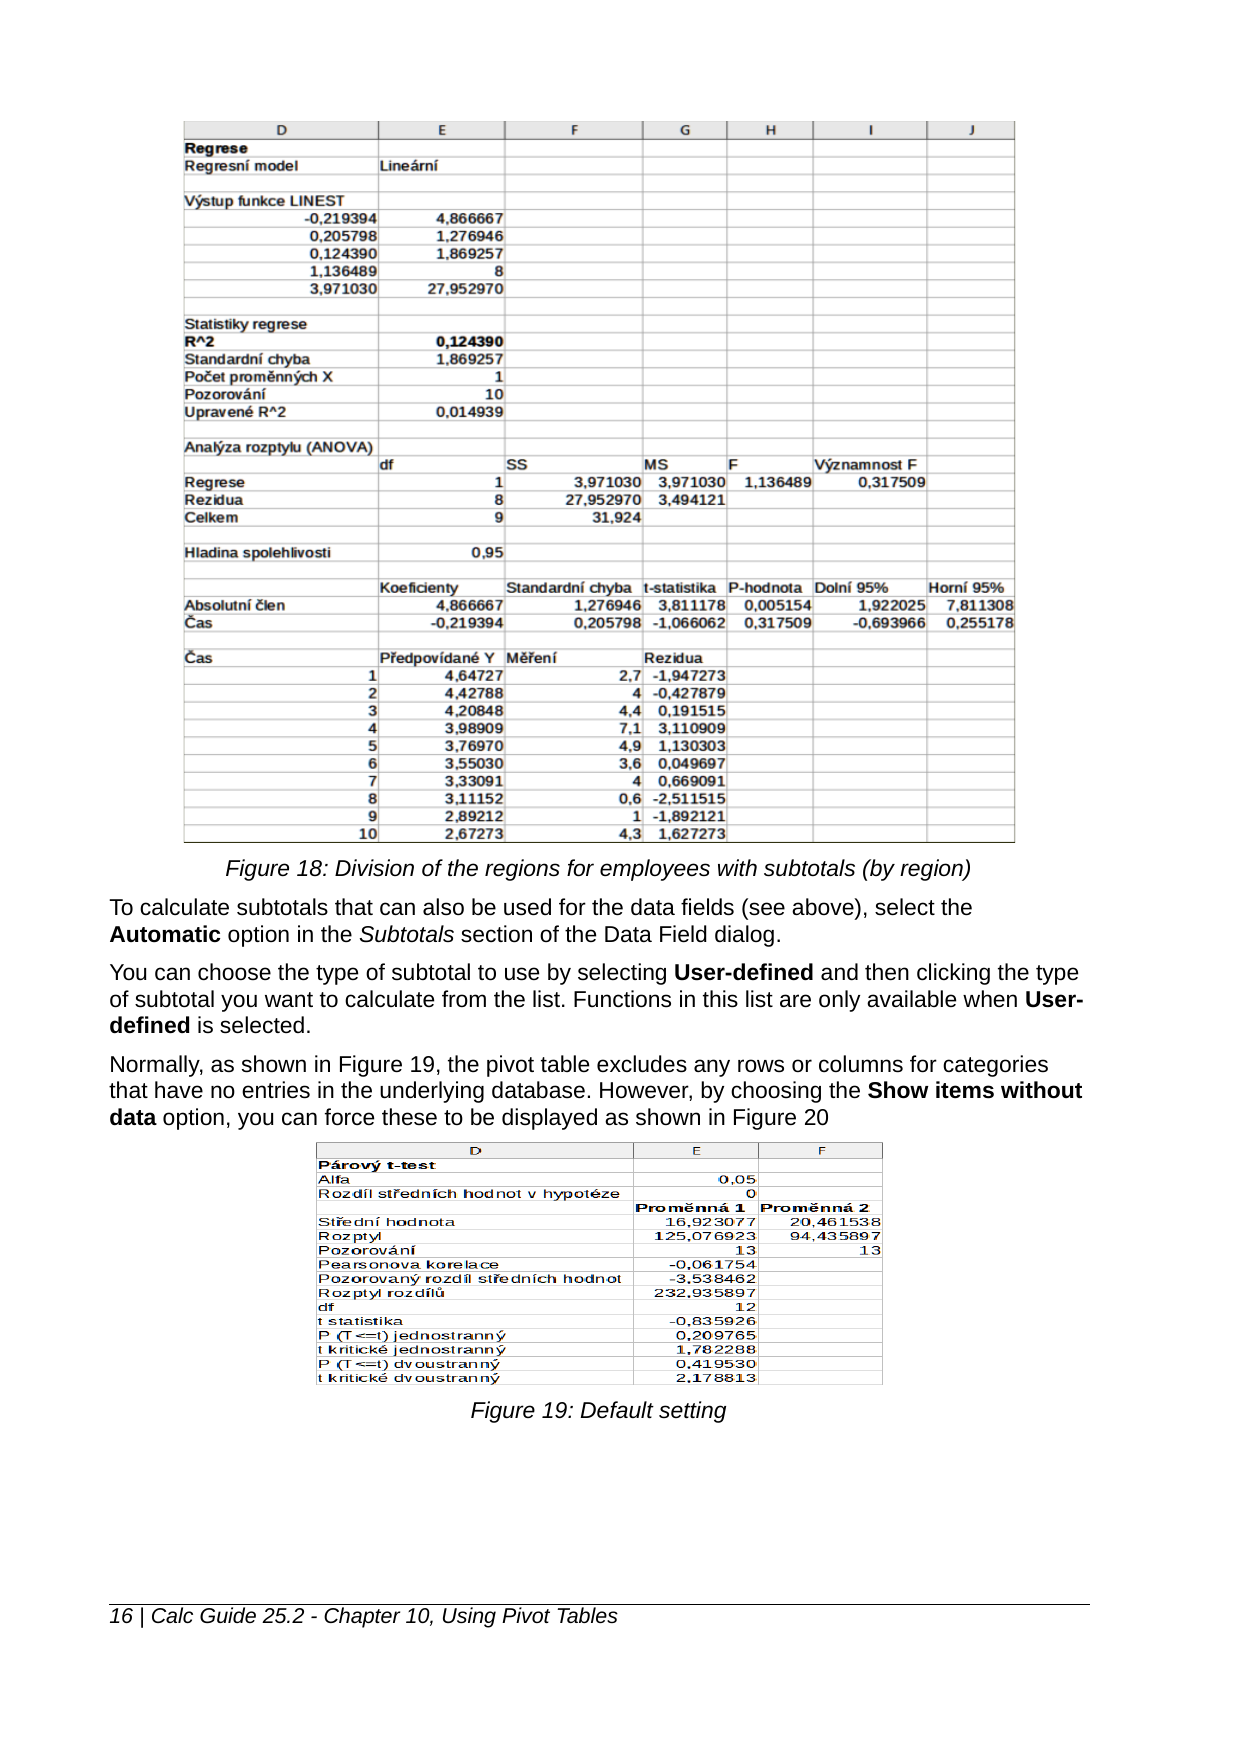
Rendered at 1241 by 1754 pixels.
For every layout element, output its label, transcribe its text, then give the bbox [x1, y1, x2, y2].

text Figure 18: Division of the regions for employees with subtotals (by region) [184, 855, 1015, 882]
text Figure 19: Default setting [316, 1397, 883, 1423]
text Normally, as shown in Figure 19, the pivot table excludes any rows or columns for categories that have no entries in the underlying database. However, by choosing the Show items without data option, you can force these to be displayed as shown in Figure 20 [109, 1051, 1090, 1130]
picture [183, 121, 1016, 843]
picture [316, 1142, 883, 1385]
text You can choose the type of subtotal to use by selecting User-defined and then clicking the type of subtotal you want to calculate from the list. Functions in this list are only available when User-defined is selected. [109, 959, 1090, 1038]
text To calculate subtotals that can also be used for the data fields (see above), select the Automatic option in the Subtotals section of the Data Field dialog. [109, 894, 1090, 947]
